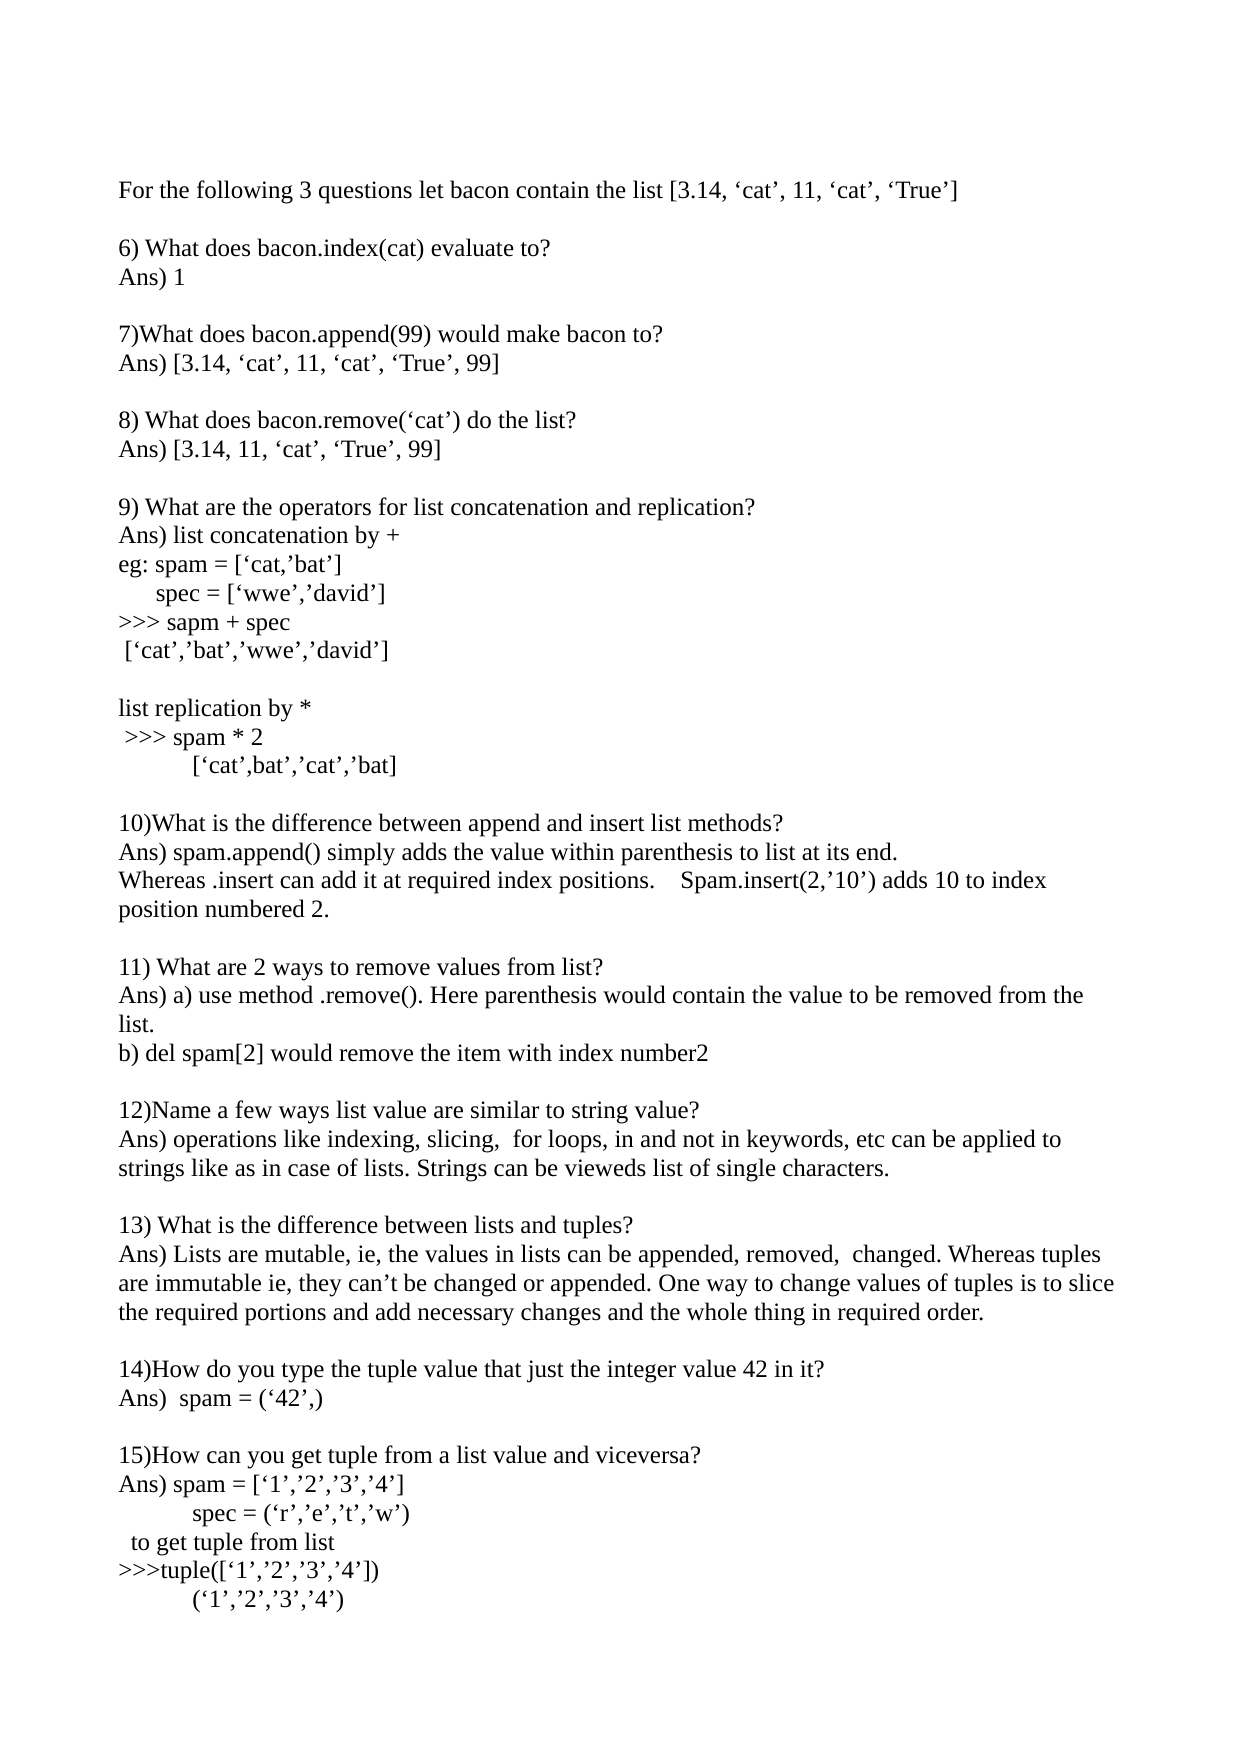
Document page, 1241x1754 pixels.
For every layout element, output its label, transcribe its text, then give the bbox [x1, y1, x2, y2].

text list replication by * [118, 693, 1122, 722]
text 12)Name a few ways list value are similar to string value? [118, 1096, 1122, 1124]
text 9) What are the operators for list concatenation and replication? [118, 492, 1122, 521]
text Ans) 1 [118, 262, 1122, 291]
text Ans) spam = [‘1’,’2’,’3’,’4’] [118, 1469, 1122, 1498]
text >>> sapm + spec [118, 607, 1122, 636]
text [‘cat’,bat’,’cat’,’bat] [118, 751, 1122, 779]
text 11) What are 2 ways to remove values from list? [118, 952, 1122, 981]
text Ans) Lists are mutable, ie, the values in lists can be appended, removed, changed. Whereas tuples are immutable ie, they can’t be changed or appended. One way to change values of tuples is to slice the required portions and add necessary changes and the whole thing in required order. [118, 1239, 1122, 1326]
text 15)How can you get tuple from a list value and viceversa? [118, 1441, 1122, 1469]
text 6) What does bacon.index(cat) evaluate to? [118, 233, 1122, 262]
text b) del spam[2] would remove the item with index number2 [118, 1038, 1122, 1067]
text Ans) [3.14, ‘cat’, 11, ‘cat’, ‘True’, 99] [118, 348, 1122, 377]
text (‘1’,’2’,’3’,’4’) [118, 1584, 1122, 1613]
text to get tuple from list [118, 1527, 1122, 1556]
text >>>tuple([‘1’,’2’,’3’,’4’]) [118, 1556, 1122, 1584]
text For the following 3 questions let bacon contain the list [3.14, ‘cat’, 11, ‘cat’, ‘True’] [118, 176, 1122, 204]
text Ans) a) use method .remove(). Here parenthesis would contain the value to be removed from the list. [118, 981, 1122, 1038]
text >>> spam * 2 [118, 722, 1122, 751]
text spec = (‘r’,’e’,’t’,’w’) [118, 1498, 1122, 1527]
text 7)What does bacon.append(99) would make bacon to? [118, 319, 1122, 348]
text Ans) list concatenation by + [118, 521, 1122, 549]
text Ans) spam.append() simply adds the value within parenthesis to list at its end. [118, 837, 1122, 866]
text Whereas .insert can add it at required index positions. Spam.insert(2,’10’) adds 10 to index position numbered 2. [118, 866, 1122, 923]
text Ans) operations like indexing, slicing, for loops, in and not in keywords, etc can be applied to strings like as in case of lists. Strings can be vieweds list of single characters. [118, 1124, 1122, 1182]
text [‘cat’,’bat’,’wwe’,’david’] [118, 636, 1122, 664]
text spec = [‘wwe’,’david’] [118, 578, 1122, 607]
text 13) What is the difference between lists and tuples? [118, 1211, 1122, 1239]
text Ans) spam = (‘42’,) [118, 1383, 1122, 1412]
text eg: spam = [‘cat,’bat’] [118, 549, 1122, 578]
text 10)What is the difference between append and insert list methods? [118, 808, 1122, 837]
text 14)How do you type the tuple value that just the integer value 42 in it? [118, 1354, 1122, 1383]
text 8) What does bacon.remove(‘cat’) do the list? [118, 406, 1122, 434]
text Ans) [3.14, 11, ‘cat’, ‘True’, 99] [118, 434, 1122, 463]
